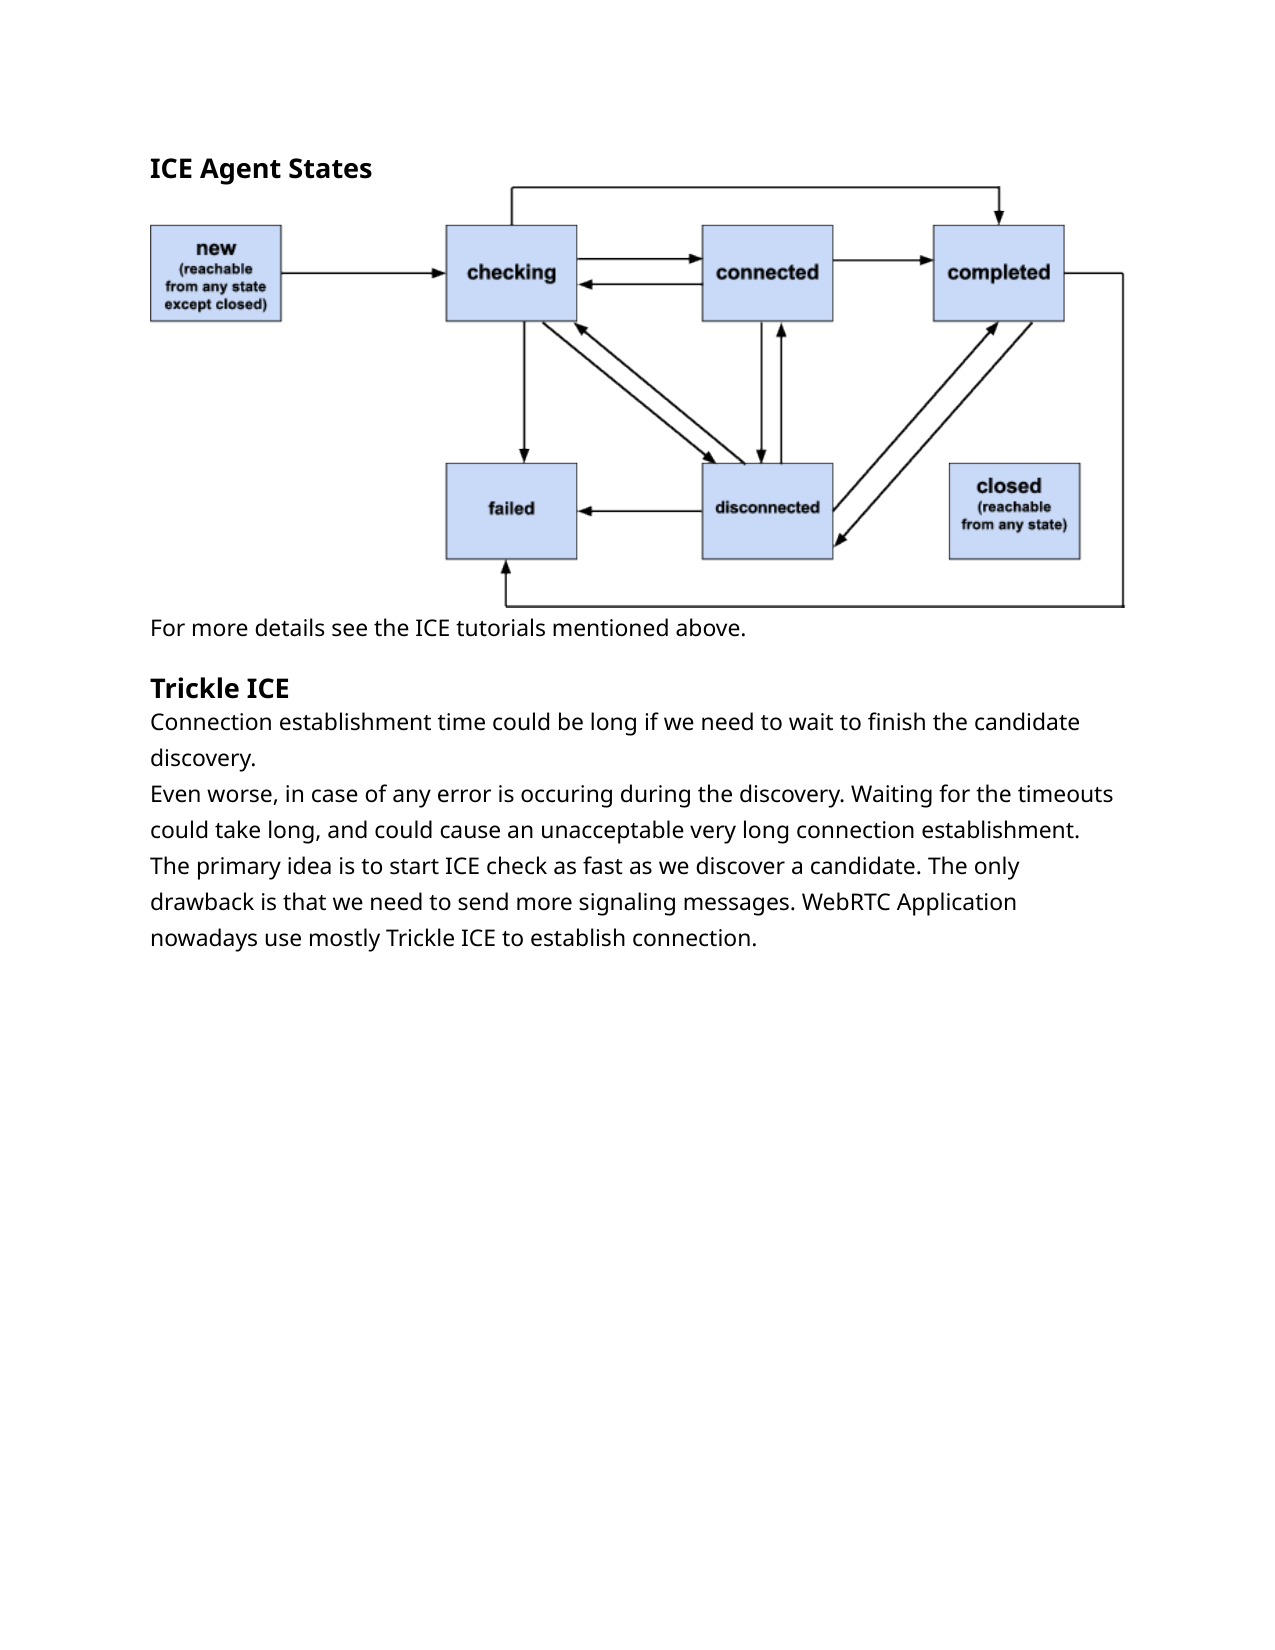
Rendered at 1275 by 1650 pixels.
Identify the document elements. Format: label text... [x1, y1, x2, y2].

subtitle Trickle ICE [150, 669, 1125, 706]
text The primary idea is to start ICE check as fast as we discover a candidate. The only drawback is that we need to send more signaling messages. WebRTC Application nowadays use mostly Trickle ICE to establish connection. [150, 850, 1125, 953]
subtitle ICE Agent States [150, 150, 1125, 186]
text Even worse, in case of any error is occuring during the discovery. Waiting for the timeouts could take long, and could cause an unacceptable very long connection establishment. [150, 778, 1125, 845]
picture [150, 186, 1125, 608]
text Connection establishment time could be long if we need to wait to finish the candidate discovery. [150, 706, 1125, 773]
text For more details see the ICE tutorials mentioned above. [150, 612, 1125, 644]
